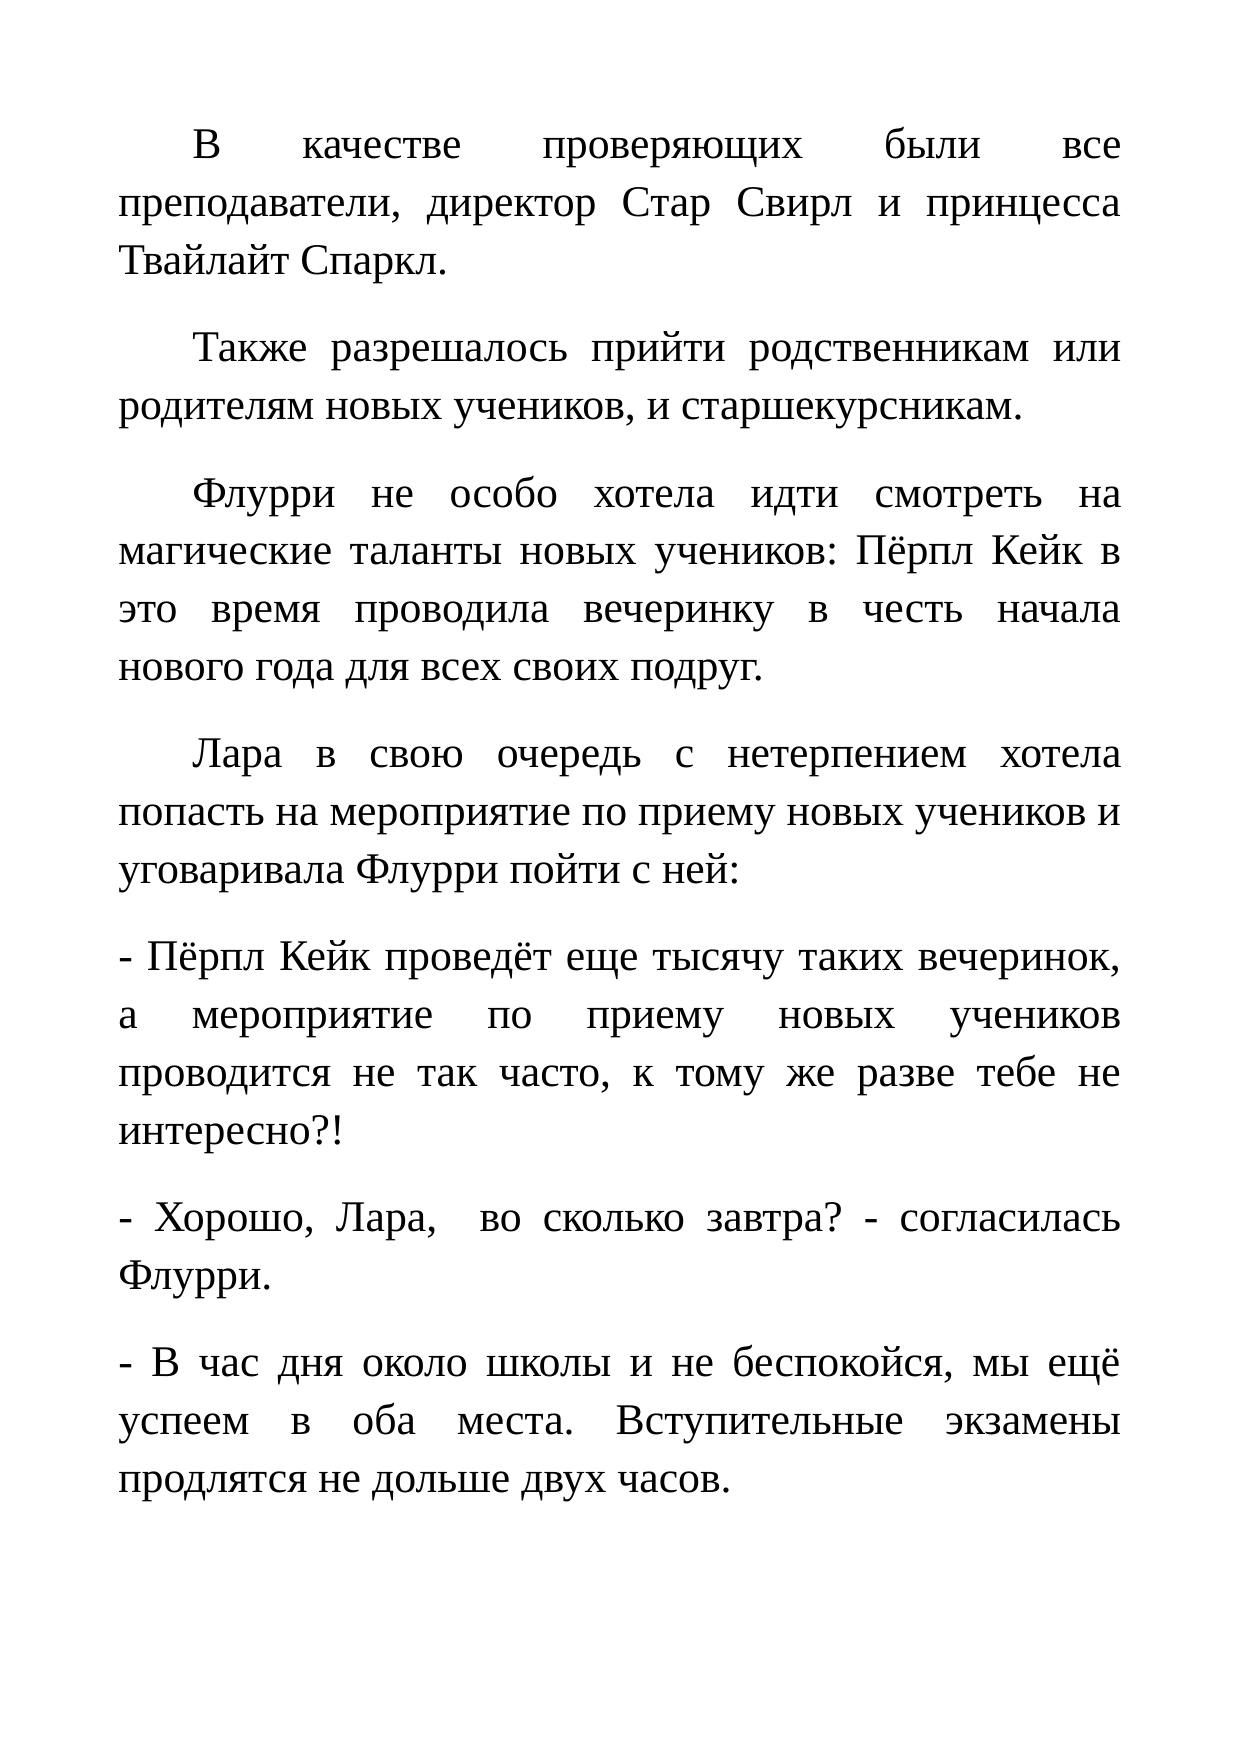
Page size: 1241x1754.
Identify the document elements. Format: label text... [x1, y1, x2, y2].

text - Пёрпл Кейк проведёт еще тысячу таких вечеринок, а мероприятие по приему новых учеников проводится не так часто, к тому же разве тебе не интересно?! [118, 930, 1122, 1153]
text - В час дня около школы и не беспокойся, мы ещё успеем в оба места. Вступительные экзамены продлятся не дольше двух часов. [118, 1336, 1122, 1502]
text Флурри не особо хотела идти смотреть на магические таланты новых учеников: Пёрпл Кейк в это время проводила вечеринку в честь начала нового года для всех своих подруг. [118, 466, 1122, 690]
text В качестве проверяющих были все преподаватели, директор Стар Свирл и принцесса Твайлайт Спаркл. [118, 118, 1122, 284]
text Лара в свою очередь с нетерпением хотела попасть на мероприятие по приему новых учеников и уговаривала Флурри пойти с ней: [118, 727, 1122, 893]
text Также разрешалось прийти родственникам или родителям новых учеников, и старшекурсникам. [118, 321, 1122, 429]
text - Хорошо, Лара, во сколько завтра? - согласилась Флурри. [118, 1191, 1122, 1299]
